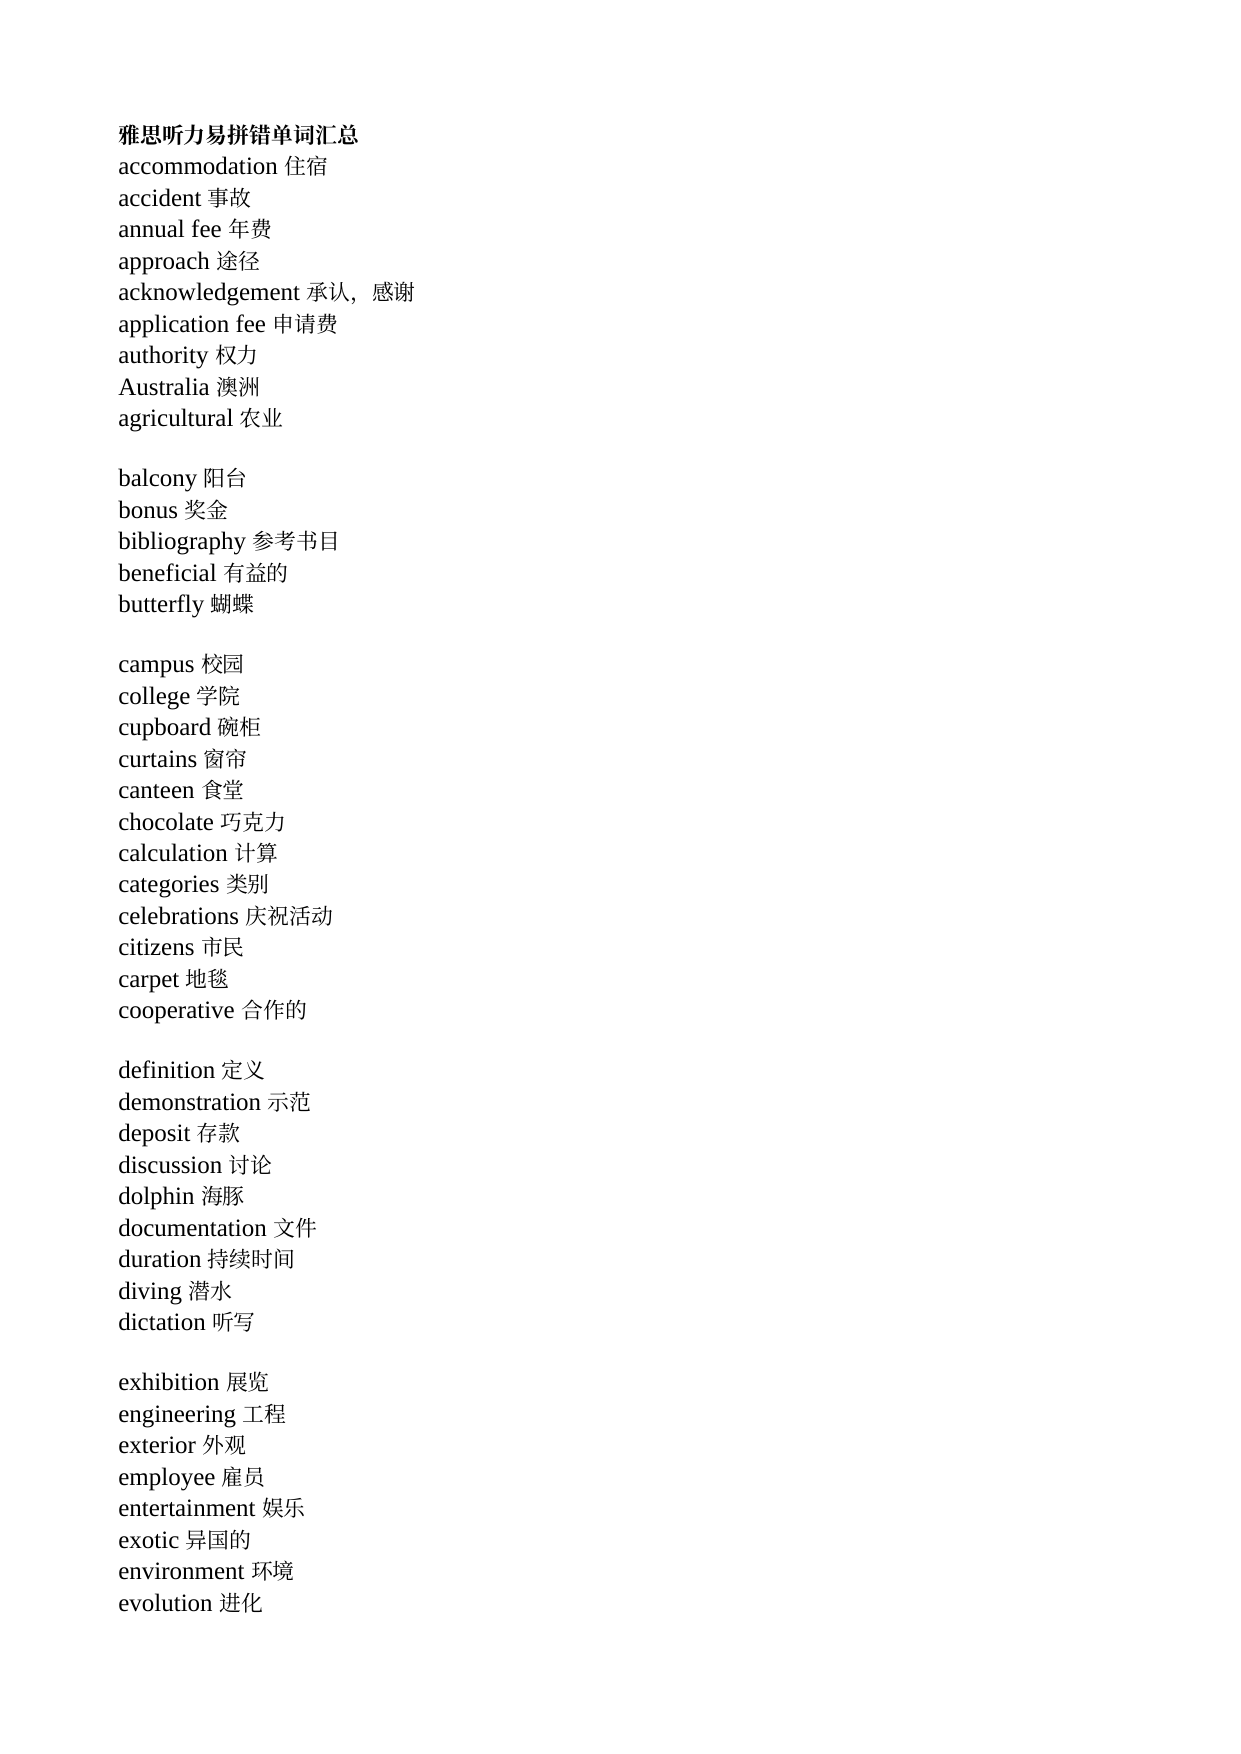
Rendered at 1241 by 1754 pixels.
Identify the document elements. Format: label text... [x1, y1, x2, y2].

text annual fee 年费 [118, 212, 1122, 244]
text carpet 地毯 [118, 962, 1122, 993]
text entertainment 娱乐 [118, 1491, 1122, 1523]
text accommodation 住宿 [118, 149, 1122, 181]
text Australia 澳洲 [118, 370, 1122, 401]
text acknowledgement 承认，感谢 [118, 275, 1122, 307]
text canteen 食堂 [118, 773, 1122, 805]
text demonstration 示范 [118, 1085, 1122, 1117]
text calculation 计算 [118, 836, 1122, 868]
text approach 途径 [118, 244, 1122, 275]
text documentation 文件 [118, 1211, 1122, 1242]
text balcony 阳台 [118, 461, 1122, 493]
text authority 权力 [118, 338, 1122, 370]
text engineering 工程 [118, 1397, 1122, 1428]
text exotic 异国的 [118, 1523, 1122, 1554]
text dictation 听写 [118, 1305, 1122, 1337]
text college 学院 [118, 679, 1122, 710]
text exhibition 展览 [118, 1366, 1122, 1397]
text bonus 奖金 [118, 493, 1122, 524]
text citizens 市民 [118, 931, 1122, 962]
text dolphin 海豚 [118, 1179, 1122, 1211]
text celebrations 庆祝活动 [118, 899, 1122, 931]
text deposit 存款 [118, 1117, 1122, 1148]
text accident 事故 [118, 181, 1122, 212]
text categories 类别 [118, 868, 1122, 899]
text duration 持续时间 [118, 1242, 1122, 1274]
text exterior 外观 [118, 1428, 1122, 1460]
text employee 雇员 [118, 1460, 1122, 1491]
text butterfly 蝴蝶 [118, 587, 1122, 619]
text cupboard 碗柜 [118, 710, 1122, 742]
text chocolate 巧克力 [118, 805, 1122, 836]
text 雅思听力易拼错单词汇总 [118, 118, 1122, 149]
text definition 定义 [118, 1054, 1122, 1085]
text campus 校园 [118, 647, 1122, 679]
text diving 潜水 [118, 1274, 1122, 1305]
text environment 环境 [118, 1554, 1122, 1586]
text evolution 进化 [118, 1586, 1122, 1617]
text discussion 讨论 [118, 1148, 1122, 1179]
text agricultural 农业 [118, 401, 1122, 433]
text cooperative 合作的 [118, 993, 1122, 1025]
text application fee 申请费 [118, 307, 1122, 338]
text curtains 窗帘 [118, 742, 1122, 773]
text bibliography 参考书目 [118, 524, 1122, 556]
text beneficial 有益的 [118, 556, 1122, 587]
